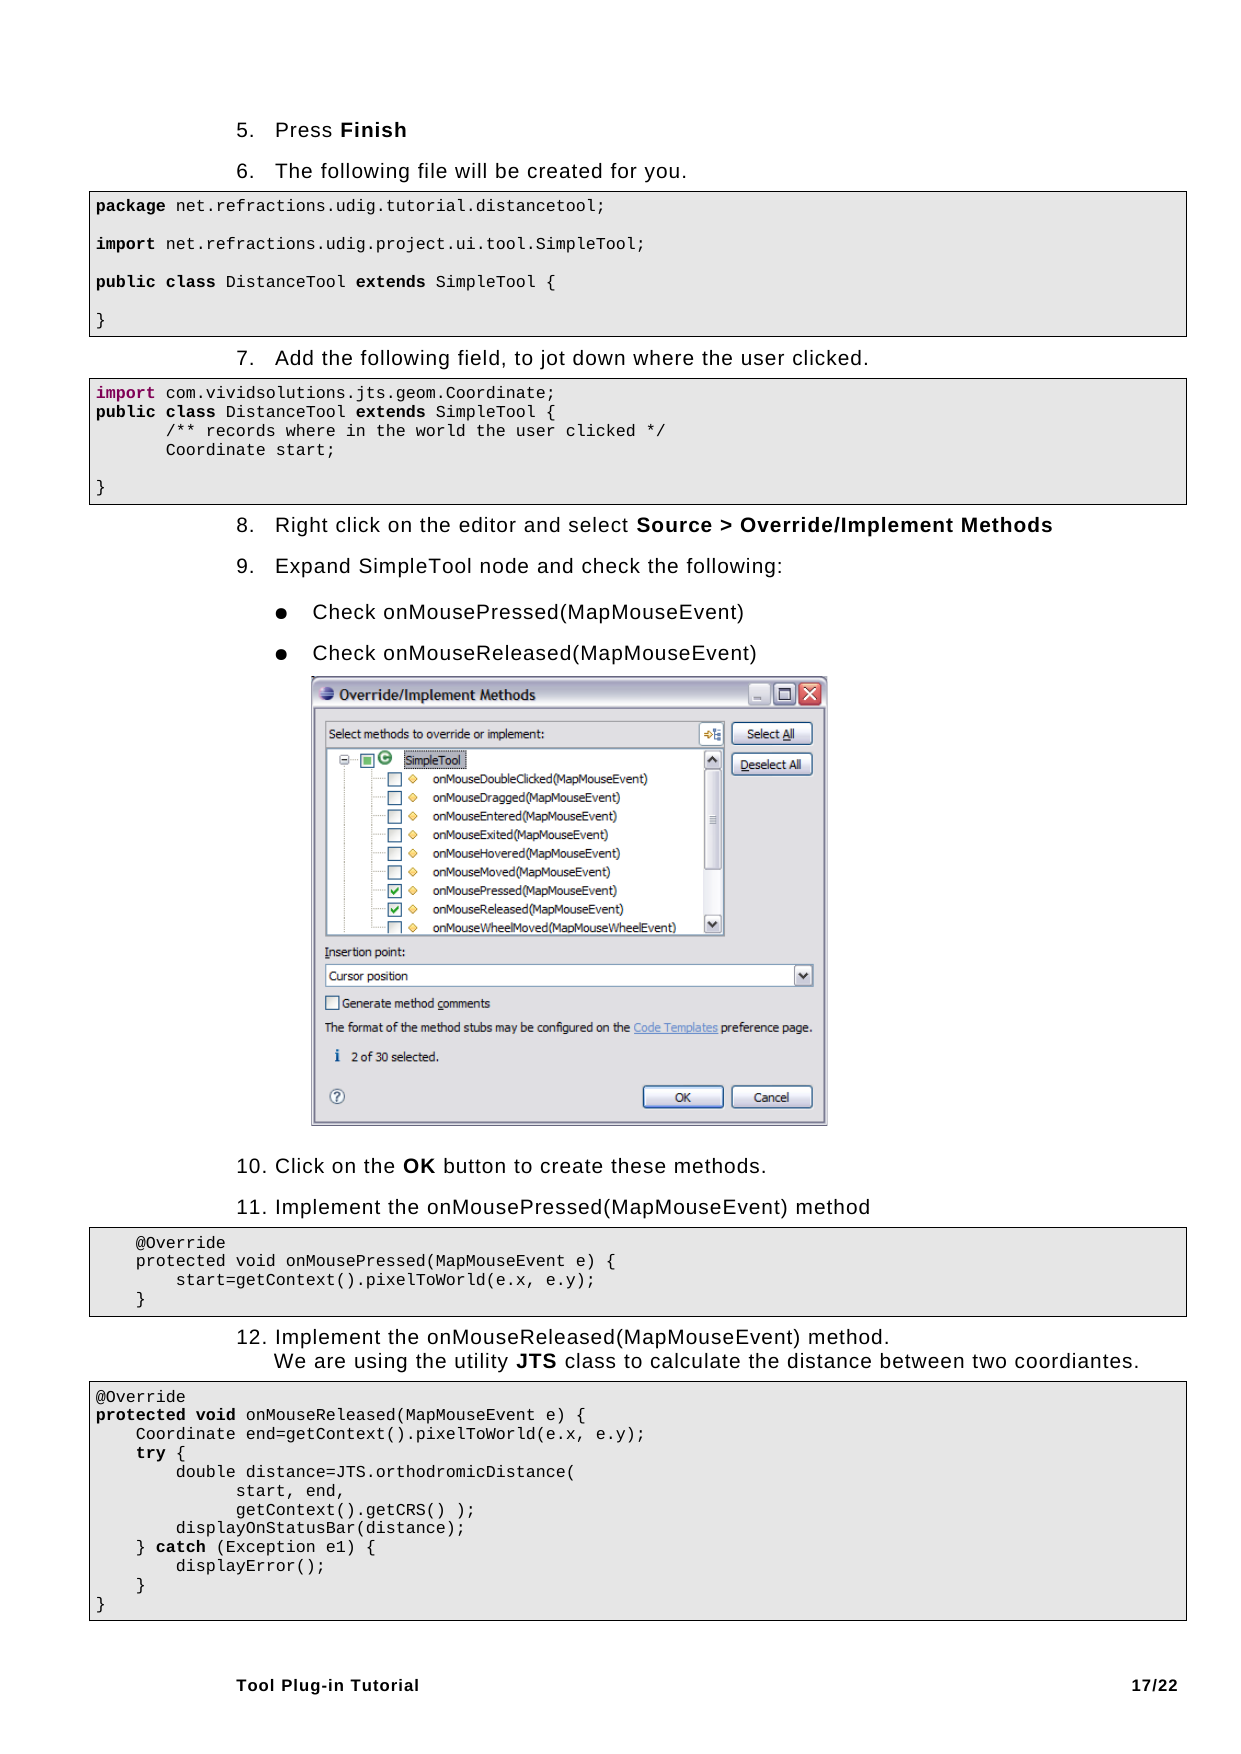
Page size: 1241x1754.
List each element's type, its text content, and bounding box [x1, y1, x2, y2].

list Press Finish [236, 118, 1181, 142]
list Right click on the editor and select Source > Override/Implement Methods [236, 513, 1181, 537]
text getContext().getCRS() ); [90, 1494, 1186, 1513]
list Check onMousePressed(MapMouseEvent) [274, 600, 1181, 624]
text } [90, 472, 1186, 504]
text @Override [90, 1228, 1186, 1246]
text /** records where in the world the user clicked */ Coordinate start; [90, 415, 1186, 472]
text protected void onMousePressed(MapMouseEvent e) { [90, 1246, 1186, 1265]
text start, end, [90, 1475, 1186, 1494]
text import net.refractions.udig.project.ui.tool.SimpleTool; [90, 229, 1186, 248]
text displayError(); [90, 1551, 1186, 1570]
text start=getContext().pixelToWorld(e.x, e.y); [90, 1265, 1186, 1284]
list Add the following field, to jot down where the user clicked. [236, 345, 1181, 369]
text } [90, 304, 1186, 336]
text } [90, 1570, 1186, 1588]
list Implement the onMousePressed(MapMouseEvent) method [236, 1195, 1181, 1219]
text public class DistanceTool extends SimpleTool { [90, 266, 1186, 285]
text try { [90, 1438, 1186, 1457]
text } [90, 1284, 1186, 1316]
list Expand SimpleTool node and check the following: [236, 554, 1181, 578]
text protected void onMouseReleased(MapMouseEvent e) { [90, 1400, 1186, 1419]
text } catch (Exception e1) { [90, 1532, 1186, 1551]
text double distance=JTS.orthodromicDistance( [90, 1457, 1186, 1475]
list Implement the onMouseReleased(MapMouseEvent) method. We are using the utility JTS class to calculate the distance between two coordiantes. [236, 1325, 1181, 1373]
text @Override [90, 1382, 1186, 1400]
picture [311, 676, 828, 1126]
list Check onMouseReleased(MapMouseEvent) [274, 641, 1181, 1138]
text displayOnStatusBar(distance); [90, 1513, 1186, 1532]
text import com.vividsolutions.jts.geom.Coordinate; public class DistanceTool extends SimpleTool { [90, 379, 1186, 415]
text package net.refractions.udig.tutorial.distancetool; [90, 192, 1186, 210]
list The following file will be created for you. [236, 159, 1181, 183]
list Click on the OK button to create these methods. [236, 1154, 1181, 1178]
text Coordinate end=getContext().pixelToWorld(e.x, e.y); [90, 1419, 1186, 1438]
text } [90, 1588, 1186, 1620]
